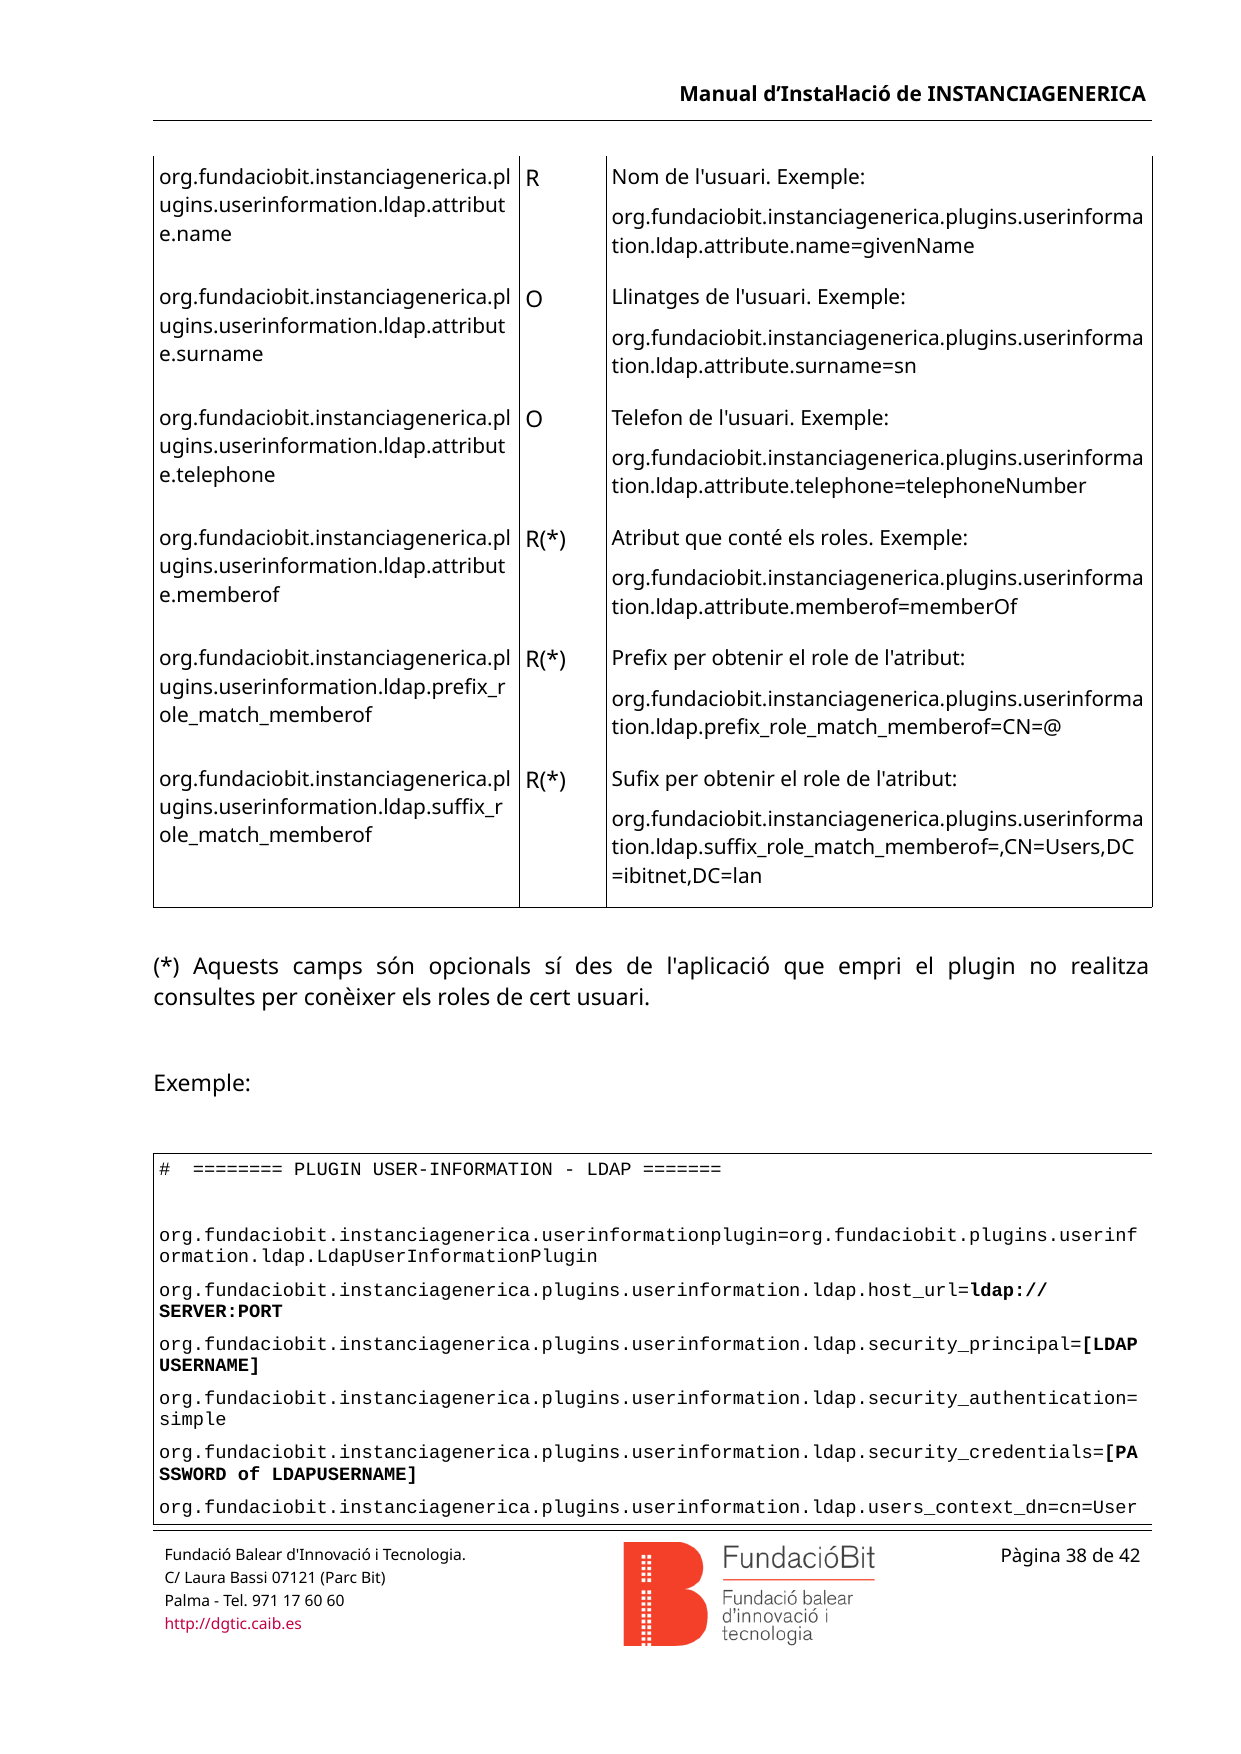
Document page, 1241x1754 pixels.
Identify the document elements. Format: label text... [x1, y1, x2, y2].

table_cell R(*) [520, 638, 606, 758]
table_cell R(*) [520, 518, 606, 638]
table_cell Telefon de l'usuari. Exemple: org.fundaciobit.instanciagenerica.plugins.userinformation.ldap.attribute.telephone=telephoneNumber [607, 397, 1152, 517]
table_cell Llinatges de l'usuari. Exemple: org.fundaciobit.instanciagenerica.plugins.userinformation.ldap.attribute.surname=sn [607, 277, 1152, 397]
table_cell Sufix per obtenir el role de l'atribut: org.fundaciobit.instanciagenerica.plugins.userinformation.ldap.suffix_role_match_memberof=,CN=Users,DC=ibitnet,DC=lan [607, 758, 1152, 907]
table_cell org.fundaciobit.instanciagenerica.plugins.userinformation.ldap.suffix_role_match_memberof [154, 758, 519, 907]
table_header # ======== PLUGIN USER-INFORMATION - LDAP ======= org.fundaciobit.instanciagenerica.userinformationplugin=org.fundaciobit.plugins.userinformation.ldap.LdapUserInformationPlugin org.fundaciobit.instanciagenerica.plugins.userinformation.ldap.host_url=ldap://SERVER:PORT org.fundaciobit.instanciagenerica.plugins.userinformation.ldap.security_principal=[LDAPUSERNAME] org.fundaciobit.instanciagenerica.plugins.userinformation.ldap.security_authentication=simple org.fundaciobit.instanciagenerica.plugins.userinformation.ldap.security_credentials=[PASSWORD of LDAPUSERNAME] org.fundaciobit.instanciagenerica.plugins.userinformation.ldap.users_context_dn=cn=User [154, 1154, 1152, 1524]
table_cell Prefix per obtenir el role de l'atribut: org.fundaciobit.instanciagenerica.plugins.userinformation.ldap.prefix_role_match_memberof=CN=@ [607, 638, 1152, 758]
table_cell R [520, 156, 606, 277]
text Exemple: [153, 1067, 1152, 1098]
table_cell org.fundaciobit.instanciagenerica.plugins.userinformation.ldap.attribute.surname [154, 277, 519, 397]
table_cell org.fundaciobit.instanciagenerica.plugins.userinformation.ldap.attribute.memberof [154, 518, 519, 638]
table_cell org.fundaciobit.instanciagenerica.plugins.userinformation.ldap.attribute.name [154, 156, 519, 277]
picture [623, 1542, 875, 1646]
text (*) Aquests camps són opcionals sí des de l'aplicació que empri el plugin no realitza consultes per conèixer els roles de cert usuari. [153, 950, 1152, 1012]
table_cell Nom de l'usuari. Exemple: org.fundaciobit.instanciagenerica.plugins.userinformation.ldap.attribute.name=givenName [607, 156, 1152, 277]
table_cell O [520, 397, 606, 517]
table_cell org.fundaciobit.instanciagenerica.plugins.userinformation.ldap.prefix_role_match_memberof [154, 638, 519, 758]
table_cell org.fundaciobit.instanciagenerica.plugins.userinformation.ldap.attribute.telephone [154, 397, 519, 517]
table_cell R(*) [520, 758, 606, 907]
table_cell Atribut que conté els roles. Exemple: org.fundaciobit.instanciagenerica.plugins.userinformation.ldap.attribute.memberof=memberOf [607, 518, 1152, 638]
table_cell O [520, 277, 606, 397]
